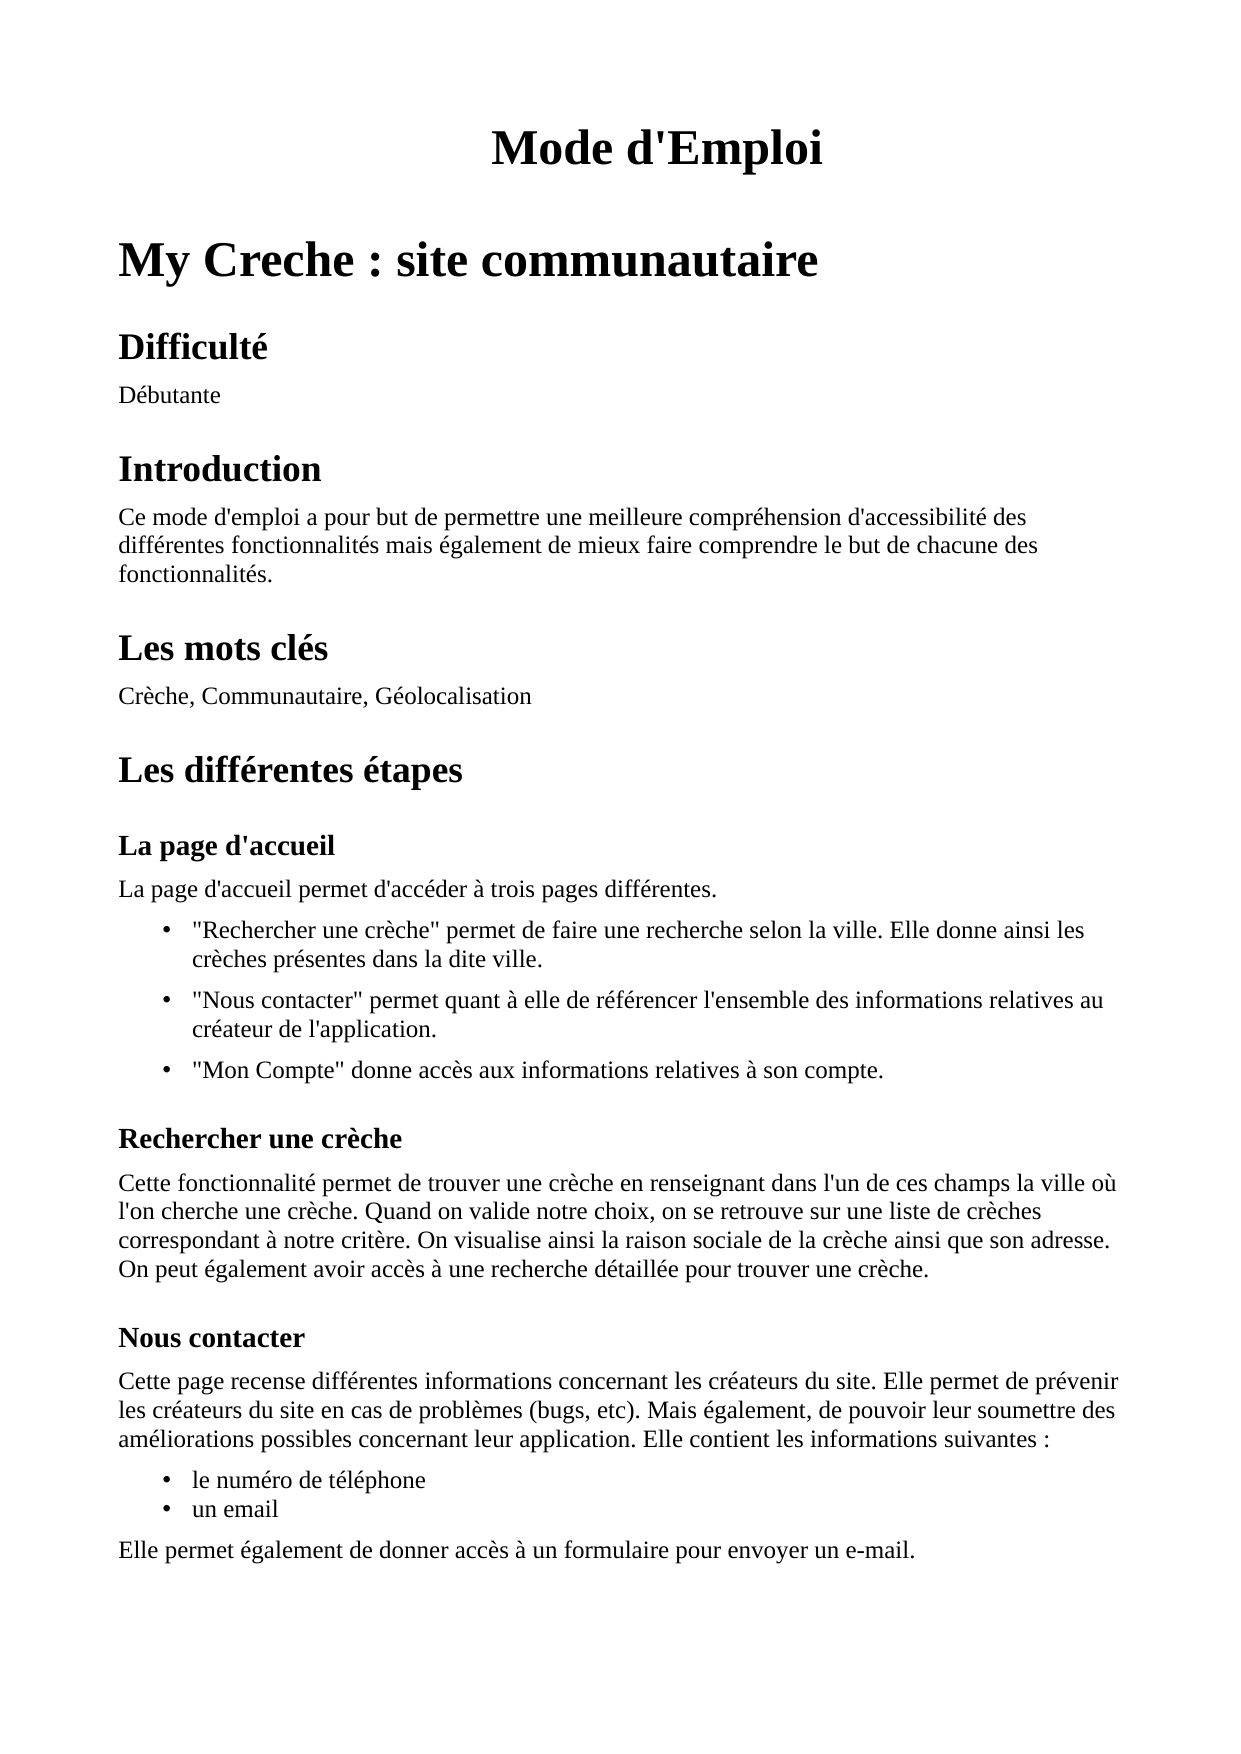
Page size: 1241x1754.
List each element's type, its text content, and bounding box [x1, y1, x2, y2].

subtitle Rechercher une crèche [118, 1122, 1122, 1155]
list un email [162, 1494, 1122, 1522]
list "Nous contacter" permet quant à elle de référencer l'ensemble des informations relatives au créateur de l'application. [162, 985, 1122, 1043]
subtitle Difficulté [118, 324, 1122, 367]
text Crèche, Communautaire, Géolocalisation [118, 681, 1122, 710]
subtitle La page d'accueil [118, 828, 1122, 862]
list "Rechercher une crèche" permet de faire une recherche selon la ville. Elle donne ainsi les crèches présentes dans la dite ville. [162, 915, 1122, 973]
list le numéro de téléphone [162, 1465, 1122, 1494]
subtitle Introduction [118, 446, 1122, 489]
subtitle Les différentes étapes [118, 747, 1122, 791]
text Débutante [118, 380, 1122, 409]
list "Mon Compte" donne accès aux informations relatives à son compte. [162, 1055, 1122, 1084]
subtitle My Creche : site communautaire [118, 229, 1122, 287]
text Ce mode d'emploi a pour but de permettre une meilleure compréhension d'accessibilité des différentes fonctionnalités mais également de mieux faire comprendre le but de chacune des fonctionnalités. [118, 502, 1122, 588]
text La page d'accueil permet d'accéder à trois pages différentes. [118, 874, 1122, 903]
subtitle Nous contacter [118, 1320, 1122, 1354]
text Cette fonctionnalité permet de trouver une crèche en renseignant dans l'un de ces champs la ville où l'on cherche une crèche. Quand on valide notre choix, on se retrouve sur une liste de crèches correspondant à notre critère. On visualise ainsi la raison sociale de la crèche ainsi que son adresse. On peut également avoir accès à une recherche détaillée pour trouver une crèche. [118, 1168, 1122, 1283]
text Elle permet également de donner accès à un formulaire pour envoyer un e-mail. [118, 1535, 1122, 1564]
text Cette page recense différentes informations concernant les créateurs du site. Elle permet de prévenir les créateurs du site en cas de problèmes (bugs, etc). Mais également, de pouvoir leur soumettre des améliorations possibles concernant leur application. Elle contient les informations suivantes : [118, 1366, 1122, 1452]
subtitle Mode d'Emploi [162, 118, 1122, 176]
subtitle Les mots clés [118, 626, 1122, 669]
